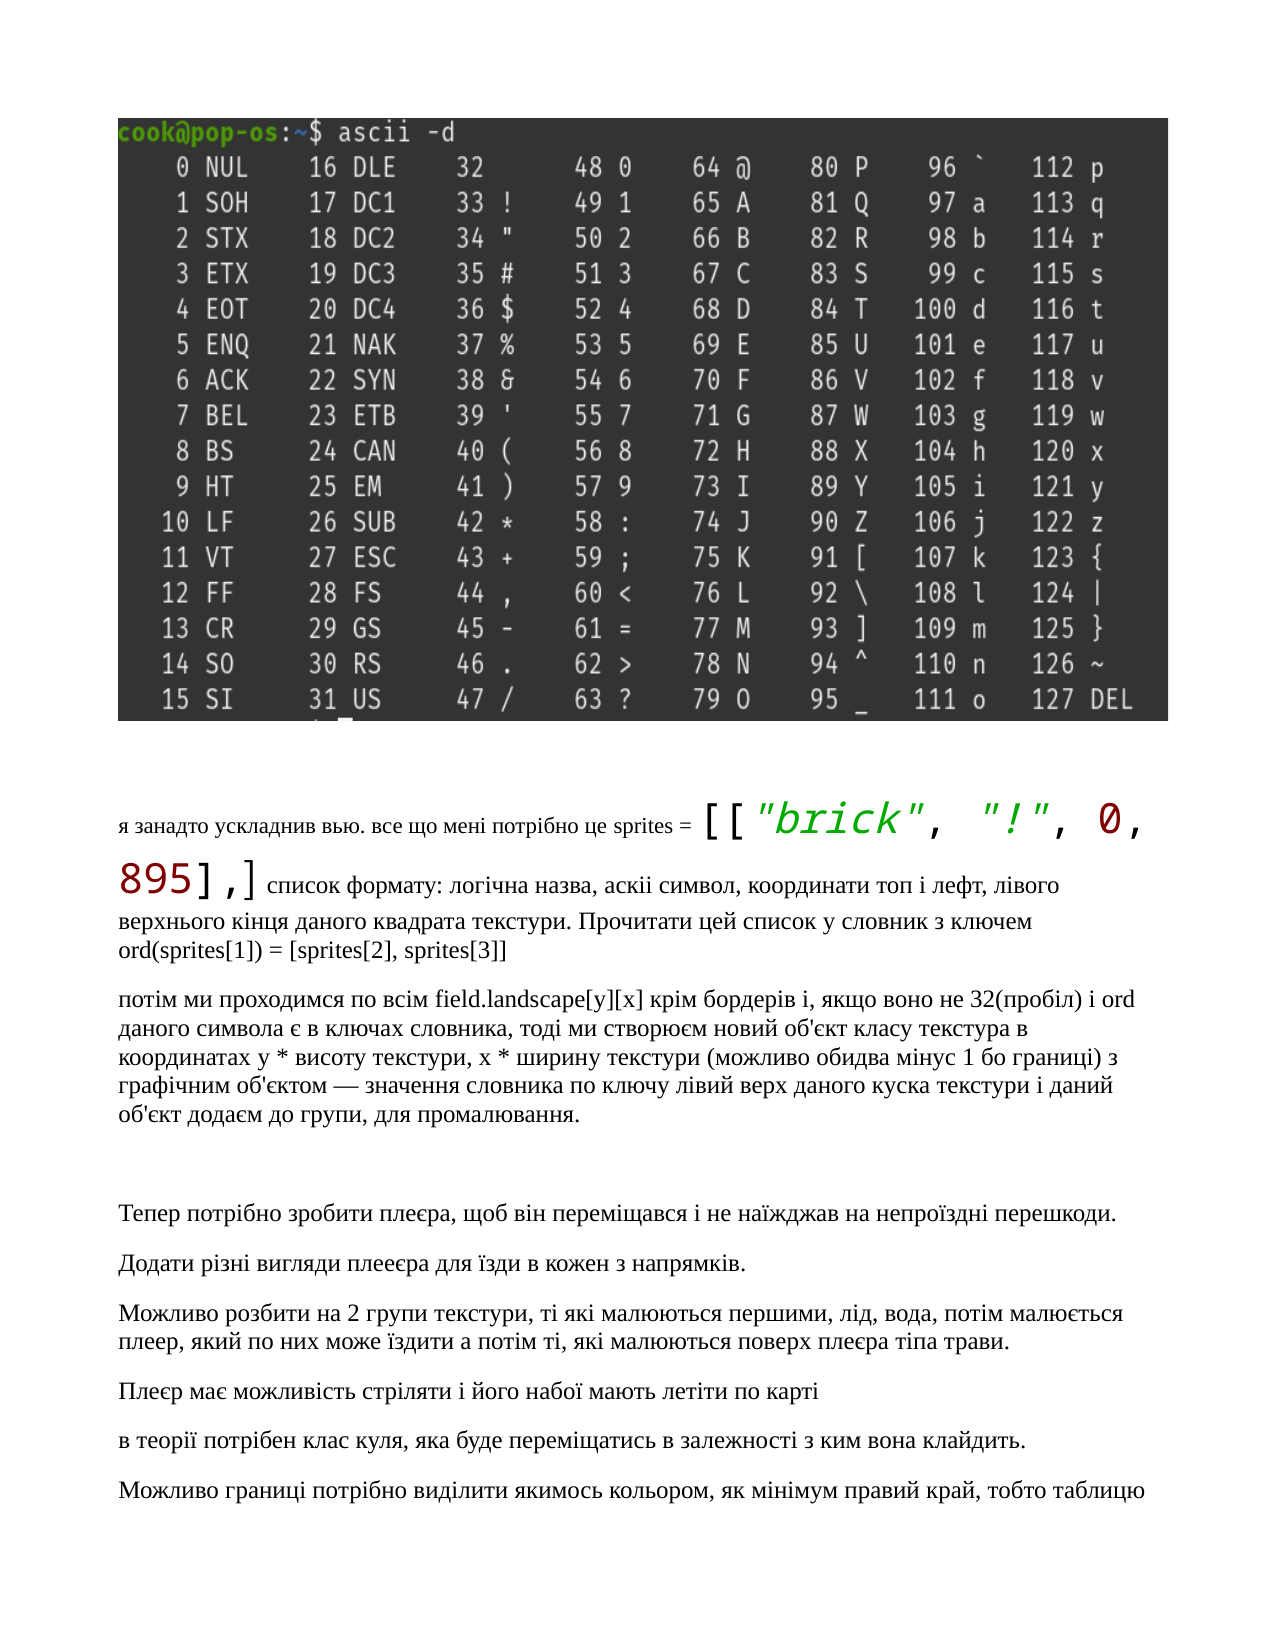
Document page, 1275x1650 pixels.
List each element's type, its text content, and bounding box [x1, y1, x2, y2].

text Можливо границі потрібно виділити якимось кольором, як мінімум правий край, тобто таблицю [118, 1475, 1157, 1504]
text Можливо розбити на 2 групи текстури, ті які малюються першими, лід, вода, потім малюється плеер, який по них може їздити а потім ті, які малюються поверх плеєра тіпа трави. [118, 1298, 1157, 1355]
text в теорії потрібен клас куля, яка буде переміщатись в залежності з ким вона клайдить. [118, 1426, 1157, 1454]
text Додати різні вигляди плееєра для їзди в кожен з напрямків. [118, 1248, 1157, 1277]
text Тепер потрібно зробити плеєра, щоб він переміщався і не наїжджав на непроїздні перешкоди. [118, 1198, 1157, 1227]
text я занадто ускладнив вью. все що мені потрібно це sprites = [["brick", "!", 0, 895],] список формату: логічна назва, аскіі символ, координати топ і лефт, лівого верхнього кінця даного квадрата текстури. Прочитати цей список у словник з ключем ord(sprites[1]) = [sprites[2], sprites[3]] [118, 789, 1157, 963]
text потім ми проходимся по всім field.landscape[y][x] крім бордерів і, якщо воно не 32(пробіл) і ord даного символа є в ключах словника, тоді ми створюєм новий об'єкт класу текстура в координатах y * висоту текстури, x * ширину текстури (можливо обидва мінус 1 бо границі) з графічним об'єктом — значення словника по ключу лівий верх даного куска текстури і даний об'єкт додаєм до групи, для промалювання. [118, 984, 1157, 1128]
text Плеєр має можливість стріляти і його набої мають летіти по карті [118, 1376, 1157, 1405]
